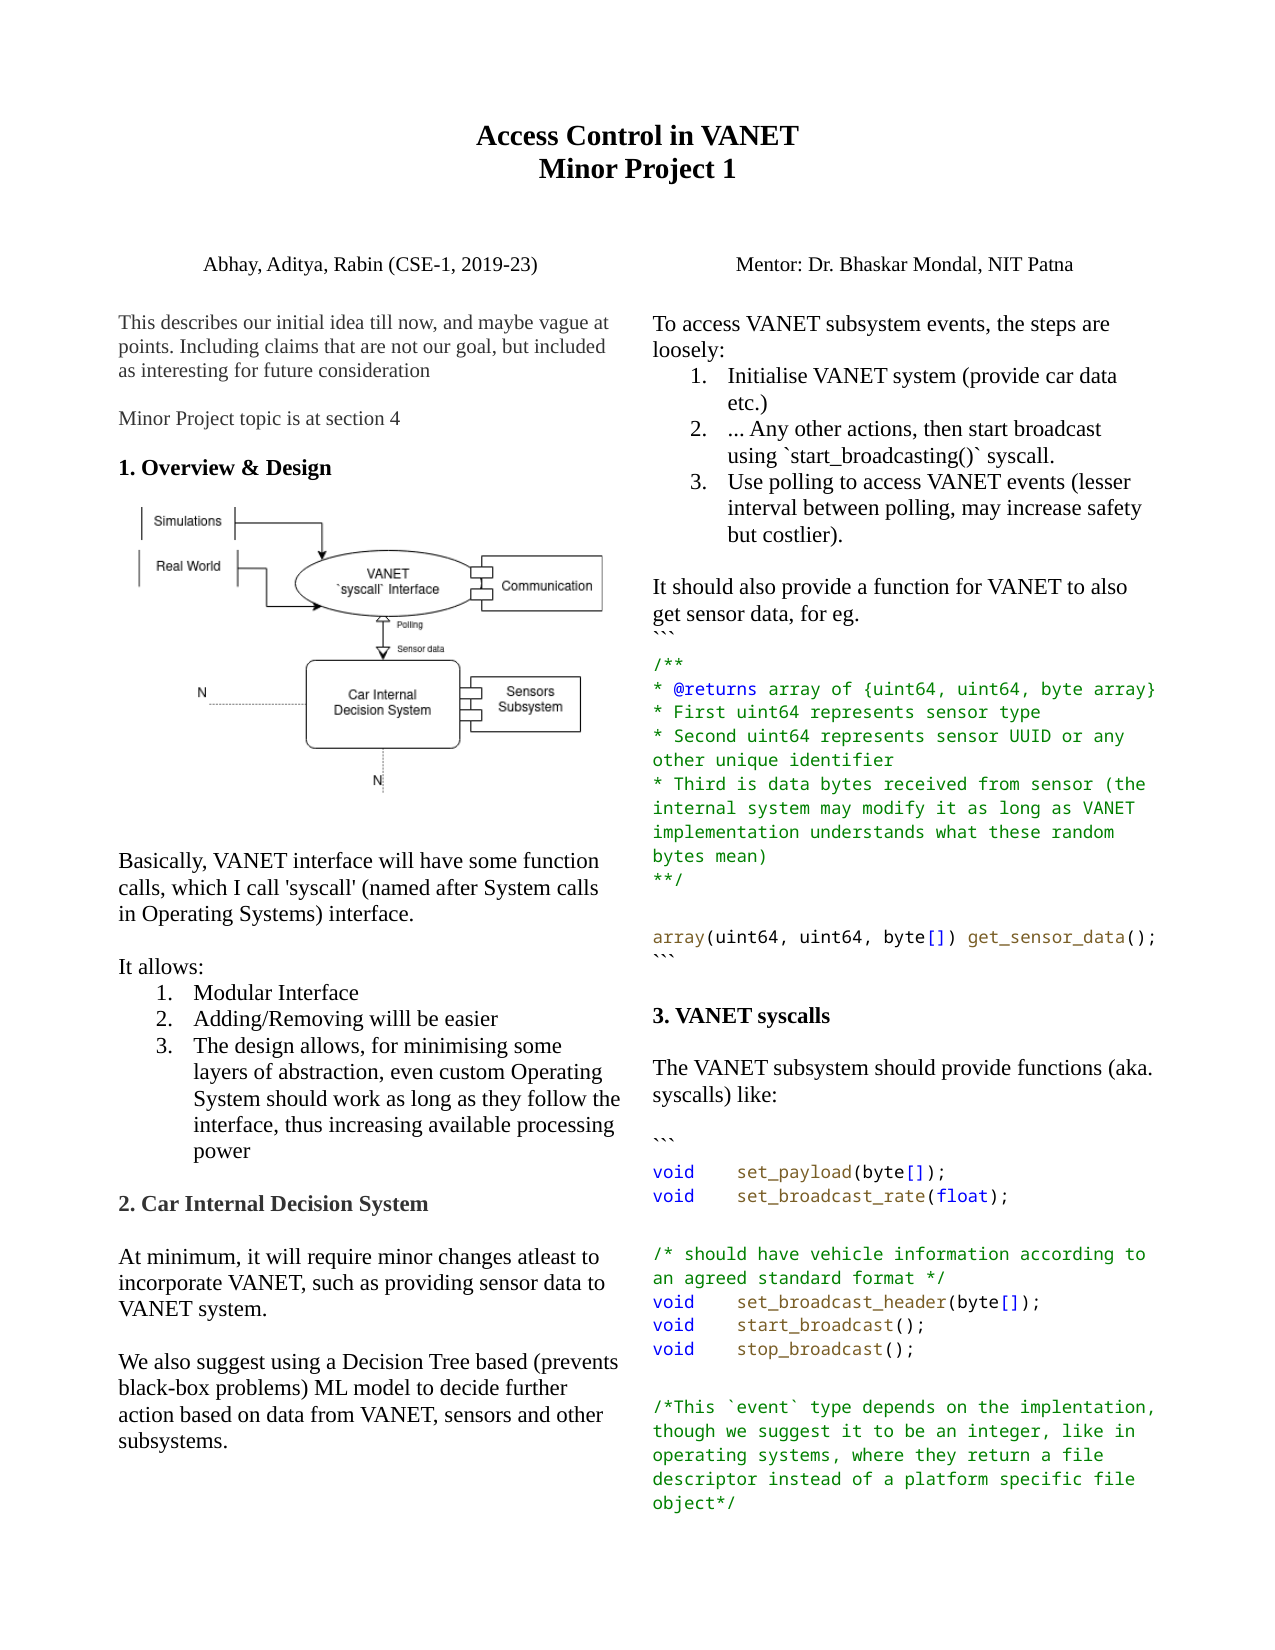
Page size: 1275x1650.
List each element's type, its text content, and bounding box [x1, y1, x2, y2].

text ``` [652, 626, 1157, 652]
text **/ [652, 867, 1157, 891]
list Initialise VANET system (provide car data etc.) [690, 363, 1157, 415]
text This describes our initial idea till now, and maybe vague at points. Including claims that are not our goal, but included as interesting for future consideration [118, 310, 622, 382]
list The design allows, for minimising some layers of abstraction, even custom Operating System should work as long as they follow the interface, thus increasing available processing power [156, 1032, 622, 1164]
picture [138, 507, 603, 795]
list ... Any other actions, then start broadcast using `start_broadcasting()` syscall. [690, 415, 1157, 468]
text void start_broadcast(); [652, 1313, 1157, 1337]
text Basically, VANET interface will have some function calls, which I call 'syscall' (named after System calls in Operating Systems) interface. [118, 847, 622, 926]
list Modular Interface [156, 979, 622, 1006]
text To access VANET subsystem events, the steps are loosely: [652, 310, 1157, 363]
text 3. VANET syscalls [652, 1002, 1157, 1028]
text At minimum, it will require minor changes atleast to incorporate VANET, such as providing sensor data to VANET system. [118, 1243, 622, 1322]
text ``` [652, 949, 1157, 975]
text We also suggest using a Decision Tree based (prevents black-box problems) ML model to decide further action based on data from VANET, sensors and other subsystems. [118, 1348, 622, 1453]
text /* should have vehicle information according to an agreed standard format */ [652, 1242, 1157, 1289]
text It allows: [118, 953, 622, 979]
text * Second uint64 represents sensor UUID or any other unique identifier [652, 724, 1157, 772]
text Mentor: Dr. Bhaskar Mondal, NIT Patna [652, 252, 1157, 276]
text 1. Overview & Design [118, 454, 622, 481]
text ``` [652, 1133, 1157, 1160]
text /** [652, 652, 1157, 676]
text The VANET subsystem should provide functions (aka. syscalls) like: [652, 1054, 1157, 1107]
text void set_broadcast_header(byte[]); [652, 1289, 1157, 1313]
text Minor Project topic is at section 4 [118, 406, 622, 430]
text Minor Project 1 [118, 152, 1157, 185]
text * First uint64 represents sensor type [652, 700, 1157, 724]
list Use polling to access VANET events (lesser interval between polling, may increase safety but costlier). [690, 468, 1157, 547]
text array(uint64, uint64, byte[]) get_sensor_data(); [652, 925, 1157, 949]
text Abhay, Aditya, Rabin (CSE-1, 2019-23) [118, 252, 622, 276]
text /*This `event` type depends on the implentation, though we suggest it to be an integer, like in operating systems, where they return a file descriptor instead of a platform specific file object*/ [652, 1395, 1157, 1514]
text void set_payload(byte[]); [652, 1160, 1157, 1184]
text * Third is data bytes received from sensor (the internal system may modify it as long as VANET implementation understands what these random bytes mean) [652, 772, 1157, 867]
text It should also provide a function for VANET to also get sensor data, for eg. [652, 573, 1157, 626]
text * @returns array of {uint64, uint64, byte array} [652, 676, 1157, 700]
list Adding/Removing willl be easier [156, 1006, 622, 1032]
text Access Control in VANET [118, 118, 1157, 152]
text 2. Car Internal Decision System [118, 1190, 622, 1216]
text void stop_broadcast(); [652, 1337, 1157, 1361]
text void set_broadcast_rate(float); [652, 1184, 1157, 1207]
